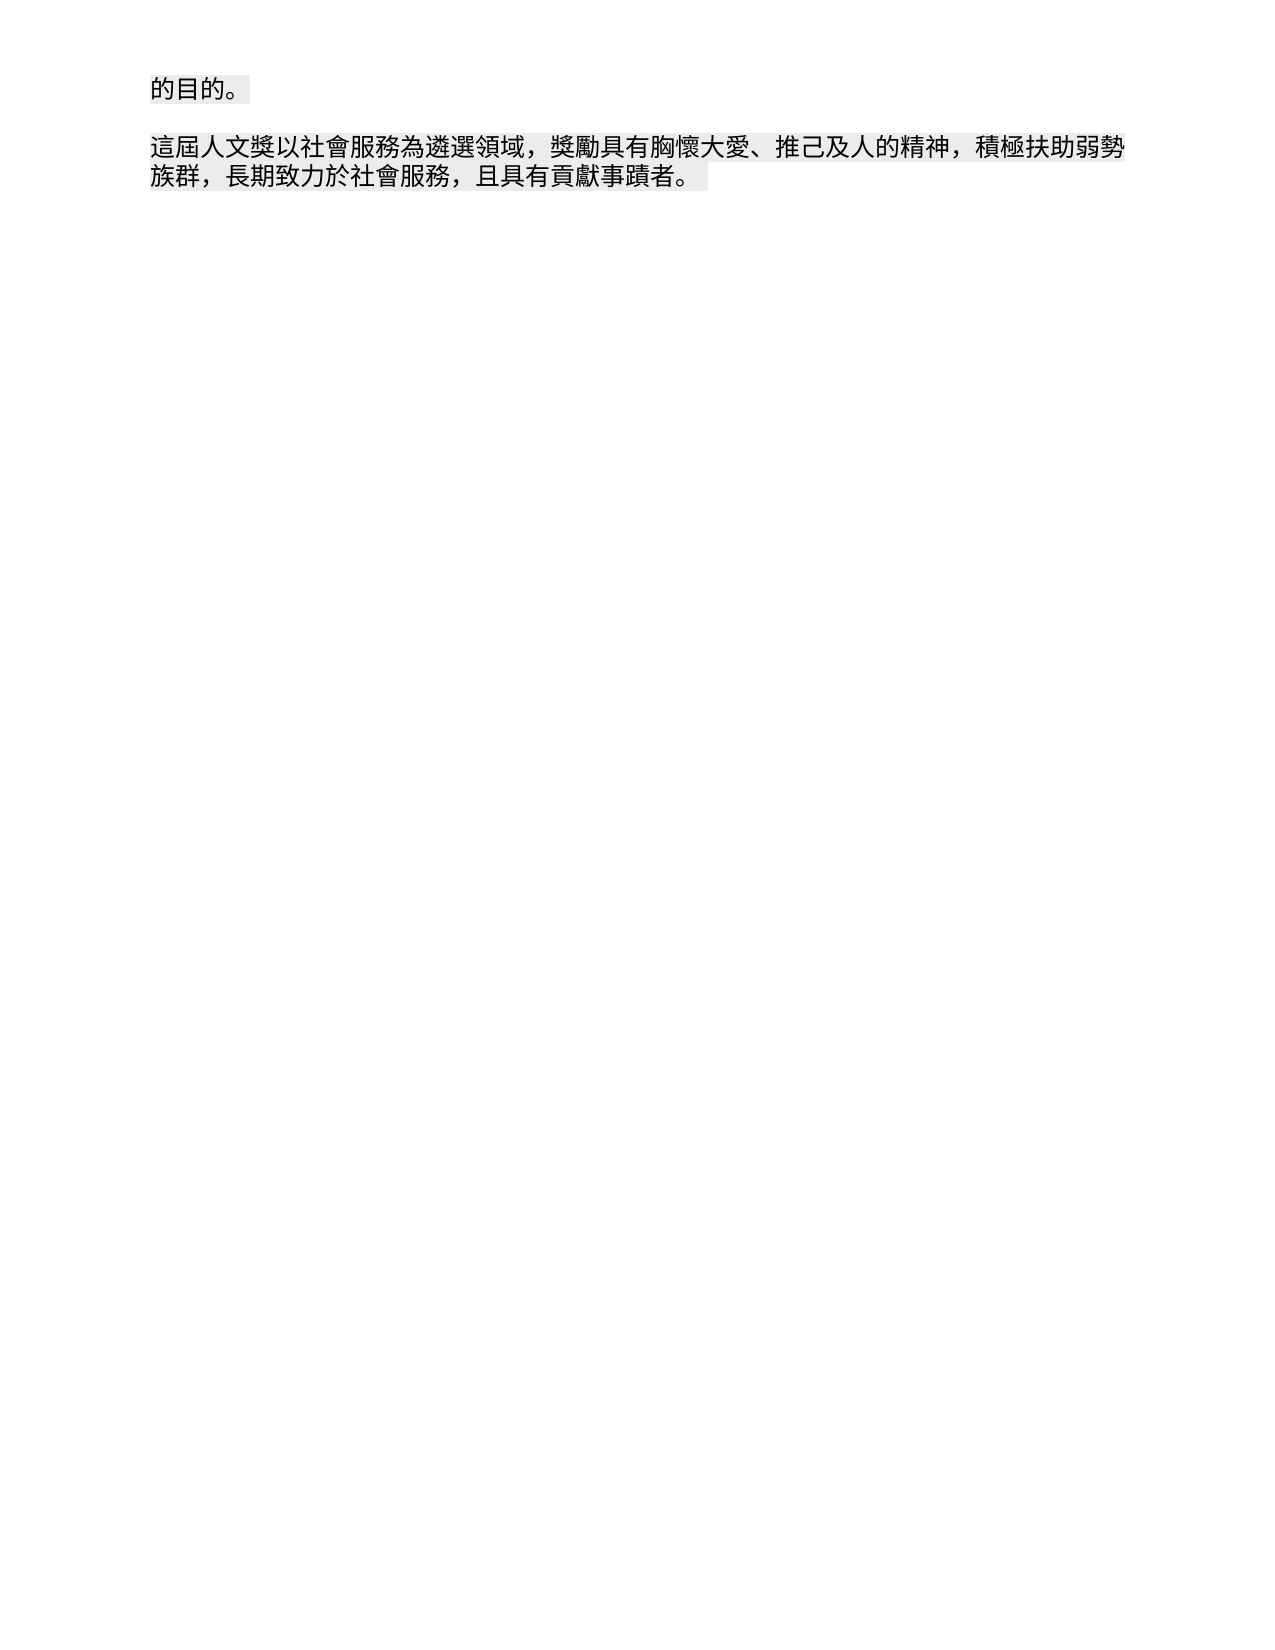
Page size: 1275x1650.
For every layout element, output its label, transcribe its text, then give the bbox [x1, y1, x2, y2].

text 善牧湯靜蓮修女 東元獎人文獎 中央社記者許湘欣台北1日電 (2013-12-01 19:33:51) 第20屆東元獎人文獎項頒給天主教善牧基金會創會執行長、現任善牧基金會顧問湯靜蓮修女。湯靜蓮表示，感謝東元獎沒忘記人文與弱勢，善行會引導更多人關注弱勢， 現年77歲、一席樸拙修女服的湯靜蓮，為今天東元獎6位得主中唯一一位非科技類得主。 馬來西亞出生的她，中文仍帶有口音，她一字一句的表示，感謝東元獎沒忘記人文精神與關懷弱勢。東元獎對台灣科技非常重要，但也很重視人文弱勢，她特別感謝；因為善行會引導更多人關注弱勢團體，可讓弱勢團體受到幫助。 終身心繫與奉獻給不幸青少年，尤其是不幸少女際遇的湯靜蓮，多年來領導善牧救助的台灣孩子超過1萬名。 她今天以一個小故事替代致詞：有名男孩，住萬華，小學二、三年級時因為父親是黑社會，被轉學去南部和媽媽一起幫忙親戚做農，開始中輟生涯，16歲回台北，一個徬徨無目的的孩子，善牧看到他。 湯靜蓮用平緩的語氣說，「他很願意唸書、很乖，16歲了，太久沒接觸課本，沒辦法唸書，但對修理冷氣有興趣，學習一技之長，後來和1個很乖巧的中輟生女孩子一起結婚，過著正常生活。」 她表示，若不是遇到善牧，而是黑社會，這個男孩的將來會很不一樣。「我們幫忙他走上正軌，跟黑社會在一起，很不好。」 這就是為什麼弱勢工作很重要。湯靜蓮說，她19歲進入修會，已經58年了，學習的就是肯定人，相信他們一定可以變好，她也會持續秉持「一個人的價值高於全世界」的精神，希望東元獎能激發更多人能有好的使命。 秉持著與「做別人沒有做或不願意做的」理念，東元獎評審委員會認為，湯靜蓮總是把眼光放到最需要幫助卻還沒有人伸出援手的地方，讓善牧開創台灣許多第1個服務：第1個24小時不打烊的婦女庇護家園、第1個專屬目睹暴力兒童的服務中心、第1個青少年服務中心、第1個中輟學園等。 東元評審委員會說，在外界還沒有注意到外籍配偶普遍受暴、與新台灣之子關係緊張等問題時，善牧從1992年便開始安置受家暴傷害的外籍配偶及她們的子女。 身材嬌小的湯靜蓮用一雙手，伸向長期哭喊無人回應的家暴婦女，仔細擦去她們的眼淚、提供安全庇護家園，在遠離暴力的環境中慢慢找回自信，復原到可以自立自強，走出全新的人生。 東元獎評審委員會說，湯靜蓮以一雙手伸進眾多被迫賣淫的黑暗少女地獄，拉她們擺脫「20而老、30而死的『雛妓宿命』，更用真誠擁抱這些自認沒價值的女孩們說：「妳是珍貴的，妳是我的寶貝。」 東元獎評審委員會指出，湯靜蓮無私奉獻的熱誠精神和毅力遠見，正是東元獎成立20週年來表彰社會典範的最佳寫照。 東元科技獎在東元基金會創會元年設置，第6年起在科技中增設「人文類獎」，倡導科技人文融合發展的理念，並於11屆起更名為「東元獎」，積極倡議科技回歸造成人類福祉的目的。 這屆人文獎以社會服務為遴選領域，獎勵具有胸懷大愛、推己及人的精神，積極扶助弱勢族群，長期致力於社會服務，且具有貢獻事蹟者。 [150, 75, 1125, 191]
